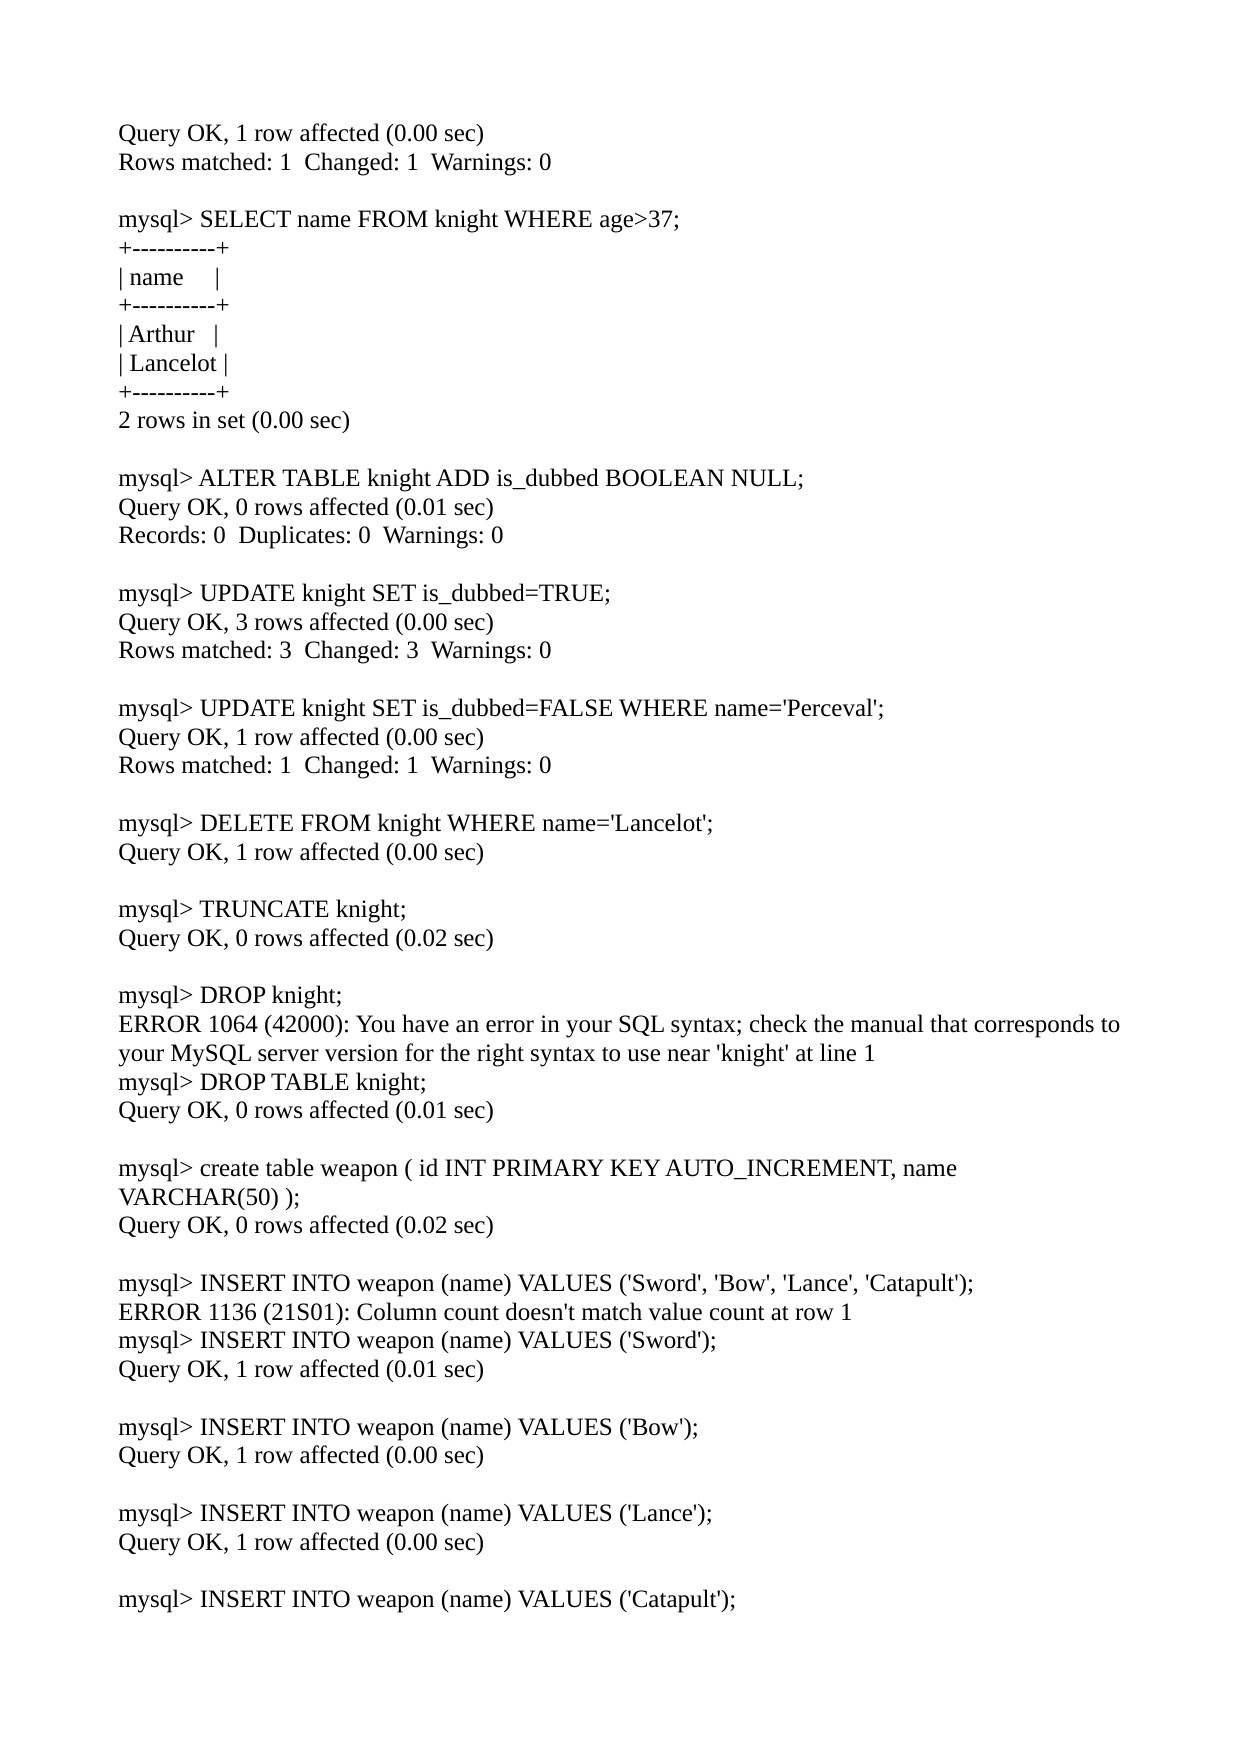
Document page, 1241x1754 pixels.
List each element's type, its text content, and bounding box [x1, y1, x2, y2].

text Query OK, 1 row affected (0.00 sec) [118, 1527, 1122, 1556]
text Query OK, 1 row affected (0.00 sec) [118, 118, 1122, 147]
text Query OK, 3 rows affected (0.00 sec) [118, 607, 1122, 636]
text | name | [118, 262, 1122, 291]
text mysql> SELECT name FROM knight WHERE age>37; [118, 204, 1122, 233]
text mysql> UPDATE knight SET is_dubbed=FALSE WHERE name='Perceval'; [118, 693, 1122, 722]
text mysql> DROP TABLE knight; [118, 1067, 1122, 1096]
text Query OK, 0 rows affected (0.02 sec) [118, 923, 1122, 952]
text mysql> create table weapon ( id INT PRIMARY KEY AUTO_INCREMENT, name VARCHAR(50) ); [118, 1153, 1122, 1211]
text Rows matched: 1 Changed: 1 Warnings: 0 [118, 147, 1122, 176]
text Rows matched: 3 Changed: 3 Warnings: 0 [118, 636, 1122, 664]
text ERROR 1136 (21S01): Column count doesn't match value count at row 1 [118, 1297, 1122, 1326]
text Query OK, 0 rows affected (0.01 sec) [118, 492, 1122, 521]
text mysql> DROP knight; [118, 981, 1122, 1009]
text mysql> INSERT INTO weapon (name) VALUES ('Sword', 'Bow', 'Lance', 'Catapult'); [118, 1268, 1122, 1297]
text | Arthur | [118, 319, 1122, 348]
text | Lancelot | [118, 348, 1122, 377]
text 2 rows in set (0.00 sec) [118, 406, 1122, 434]
text Query OK, 1 row affected (0.00 sec) [118, 837, 1122, 866]
text Records: 0 Duplicates: 0 Warnings: 0 [118, 521, 1122, 549]
text Query OK, 0 rows affected (0.01 sec) [118, 1096, 1122, 1124]
text mysql> INSERT INTO weapon (name) VALUES ('Lance'); [118, 1498, 1122, 1527]
text mysql> ALTER TABLE knight ADD is_dubbed BOOLEAN NULL; [118, 463, 1122, 492]
text mysql> UPDATE knight SET is_dubbed=TRUE; [118, 578, 1122, 607]
text Query OK, 0 rows affected (0.02 sec) [118, 1211, 1122, 1239]
text mysql> INSERT INTO weapon (name) VALUES ('Catapult'); [118, 1584, 1122, 1613]
text mysql> INSERT INTO weapon (name) VALUES ('Sword'); [118, 1326, 1122, 1354]
text Query OK, 1 row affected (0.01 sec) [118, 1354, 1122, 1383]
text Rows matched: 1 Changed: 1 Warnings: 0 [118, 751, 1122, 779]
text mysql> TRUNCATE knight; [118, 894, 1122, 923]
text +----------+ [118, 377, 1122, 406]
text mysql> INSERT INTO weapon (name) VALUES ('Bow'); [118, 1412, 1122, 1441]
text mysql> DELETE FROM knight WHERE name='Lancelot'; [118, 808, 1122, 837]
text Query OK, 1 row affected (0.00 sec) [118, 722, 1122, 751]
text ERROR 1064 (42000): You have an error in your SQL syntax; check the manual that corresponds to your MySQL server version for the right syntax to use near 'knight' at line 1 [118, 1009, 1122, 1067]
text +----------+ [118, 291, 1122, 319]
text Query OK, 1 row affected (0.00 sec) [118, 1441, 1122, 1469]
text +----------+ [118, 233, 1122, 262]
